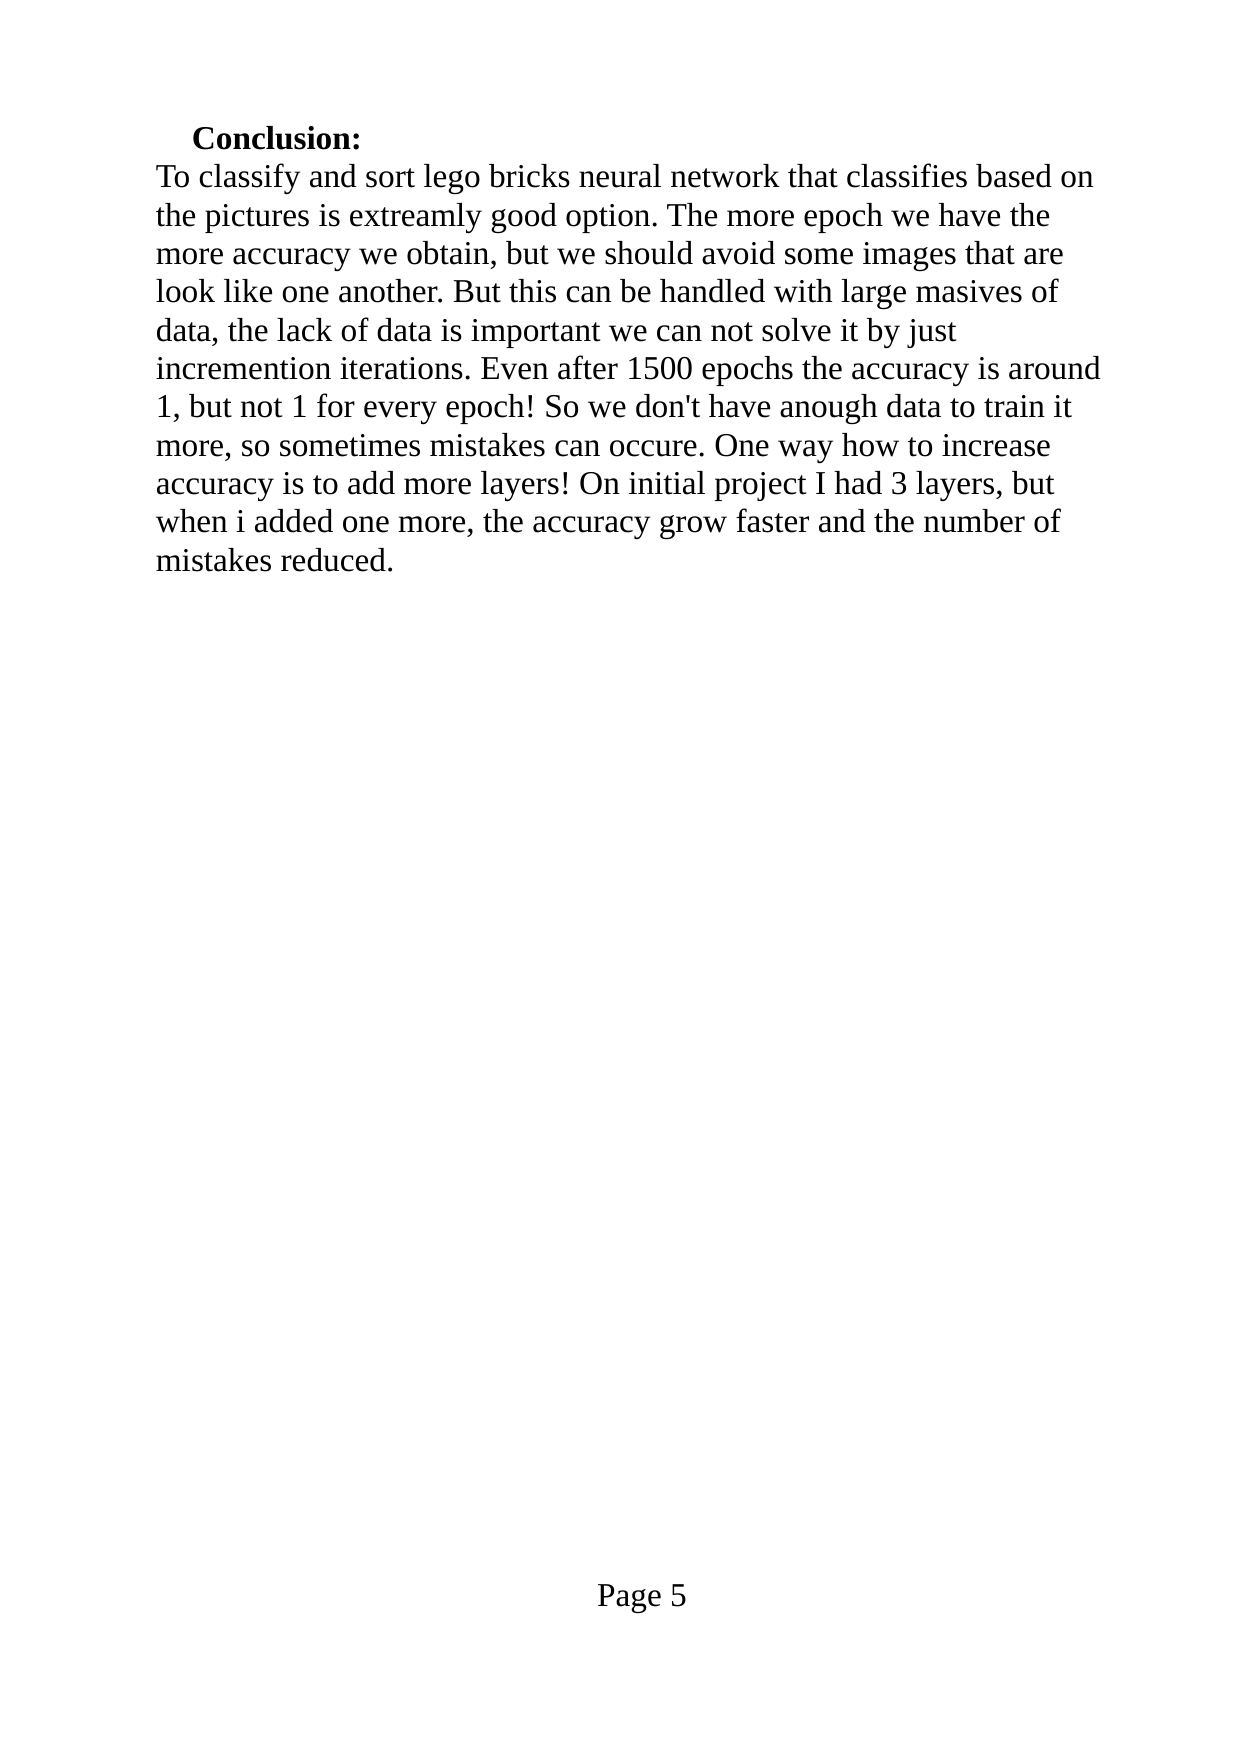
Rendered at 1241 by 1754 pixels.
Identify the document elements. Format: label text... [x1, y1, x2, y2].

text Page 5 [156, 1575, 1122, 1613]
text Conclusion: [118, 118, 1122, 156]
text To classify and sort lego bricks neural network that classifies based on the pictures is extreamly good option. The more epoch we have the more accuracy we obtain, but we should avoid some images that are look like one another. But this can be handled with large masives of data, the lack of data is important we can not solve it by just incremention iterations. Even after 1500 epochs the accuracy is around 1, but not 1 for every epoch! So we don't have anough data to train it more, so sometimes mistakes can occure. One way how to increase accuracy is to add more layers! On initial project I had 3 layers, but when i added one more, the accuracy grow faster and the number of mistakes reduced. [156, 156, 1122, 578]
